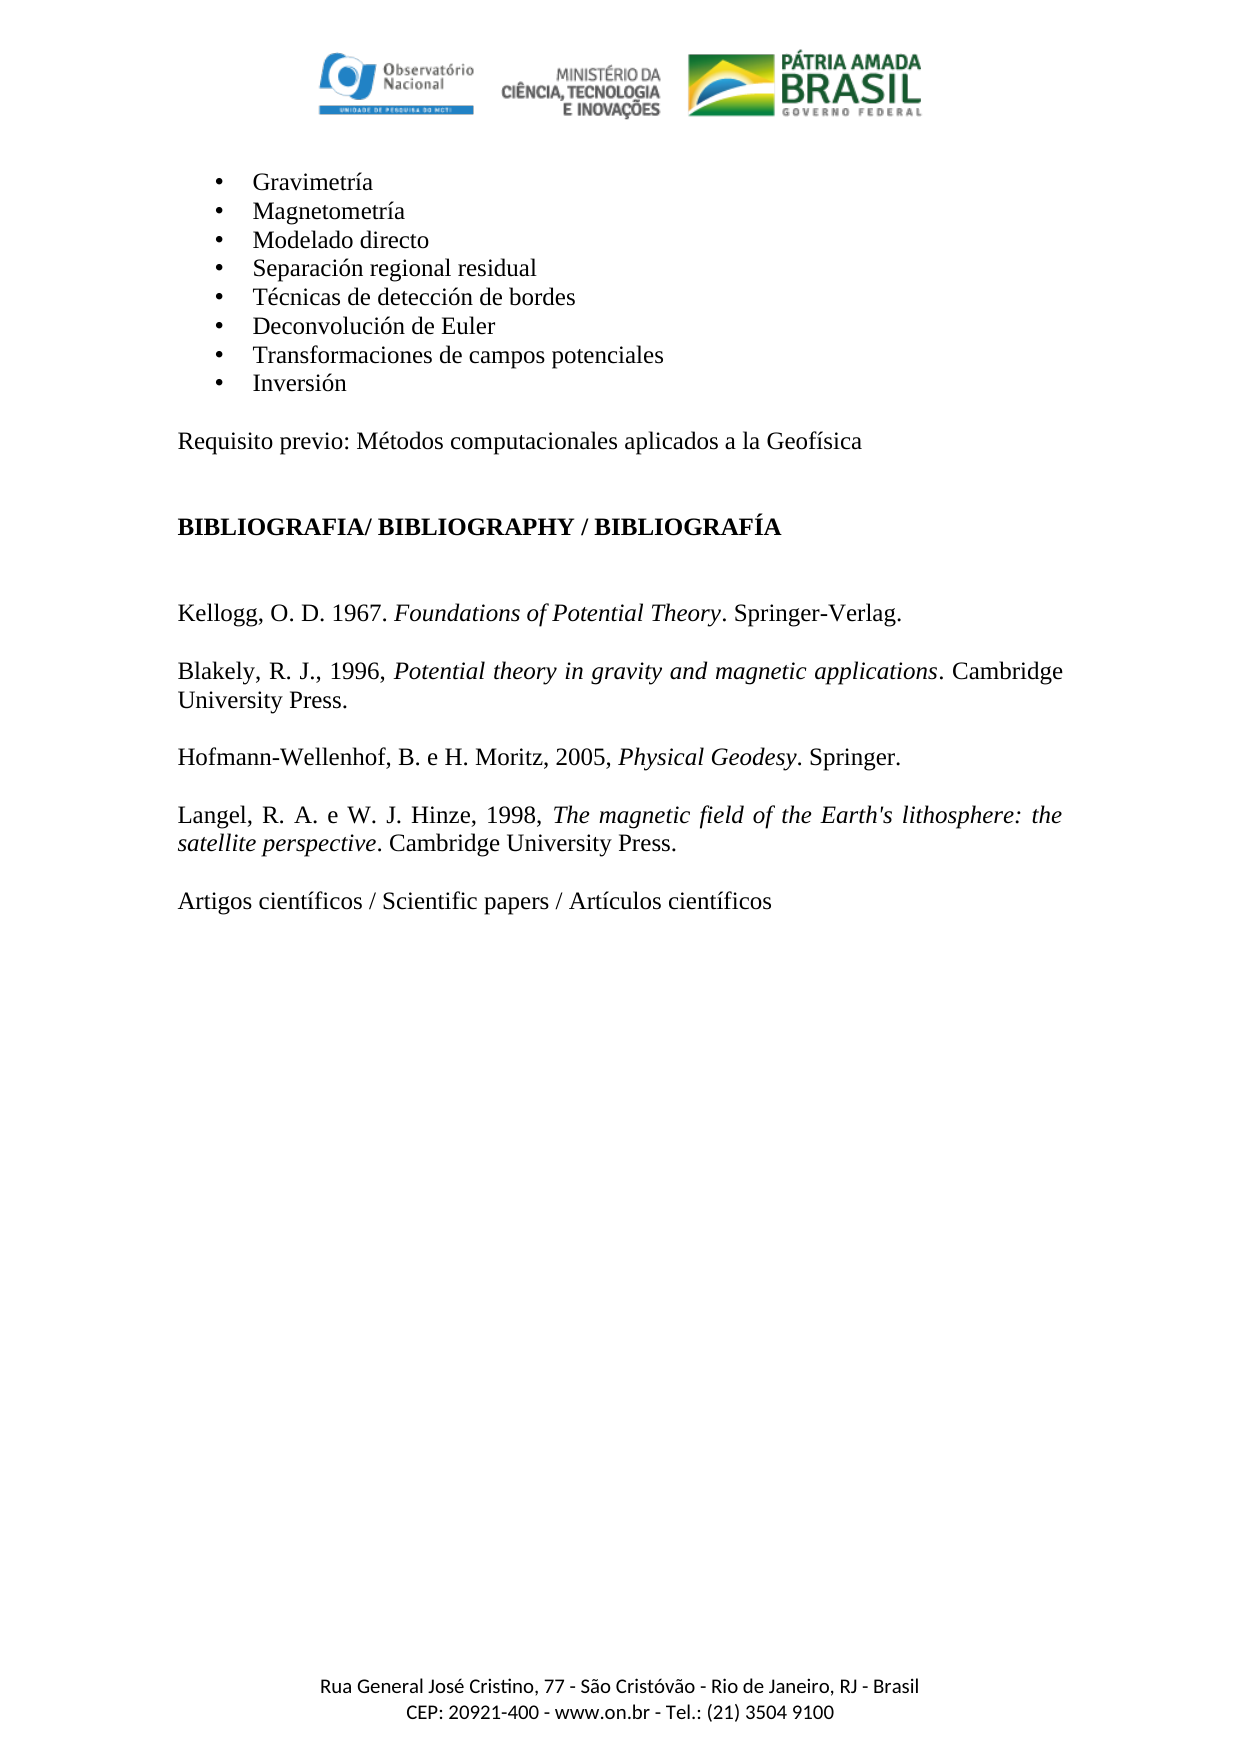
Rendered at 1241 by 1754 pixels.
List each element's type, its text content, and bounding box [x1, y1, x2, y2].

list Deconvolución de Euler [215, 311, 1063, 340]
list Inversión [215, 368, 1063, 397]
list Transformaciones de campos potenciales [215, 340, 1063, 368]
text Blakely, R. J., 1996, Potential theory in gravity and magnetic applications. Cambridge University Press. [177, 656, 1063, 713]
picture [284, 29, 956, 140]
text BIBLIOGRAFIA/ BIBLIOGRAPHY / BIBLIOGRAFÍA [177, 512, 1136, 541]
text Langel, R. A. e W. J. Hinze, 1998, The magnetic field of the Earth's lithosphere: the satellite perspective. Cambridge University Press. [177, 800, 1063, 857]
text Hofmann-Wellenhof, B. e H. Moritz, 2005, Physical Geodesy. Springer. [177, 742, 1063, 771]
text Requisito previo: Métodos computacionales aplicados a la Geofísica [177, 426, 1136, 455]
list Modelado directo [215, 225, 1063, 253]
text Kellogg, O. D. 1967. Foundations of Potential Theory. Springer-Verlag. [177, 598, 1063, 627]
text Artigos científicos / Scientific papers / Artículos científicos [177, 886, 1063, 915]
list Separación regional residual [215, 253, 1063, 282]
list Magnetometría [215, 196, 1063, 225]
list Técnicas de detección de bordes [215, 282, 1063, 311]
list Gravimetría [215, 167, 1063, 196]
